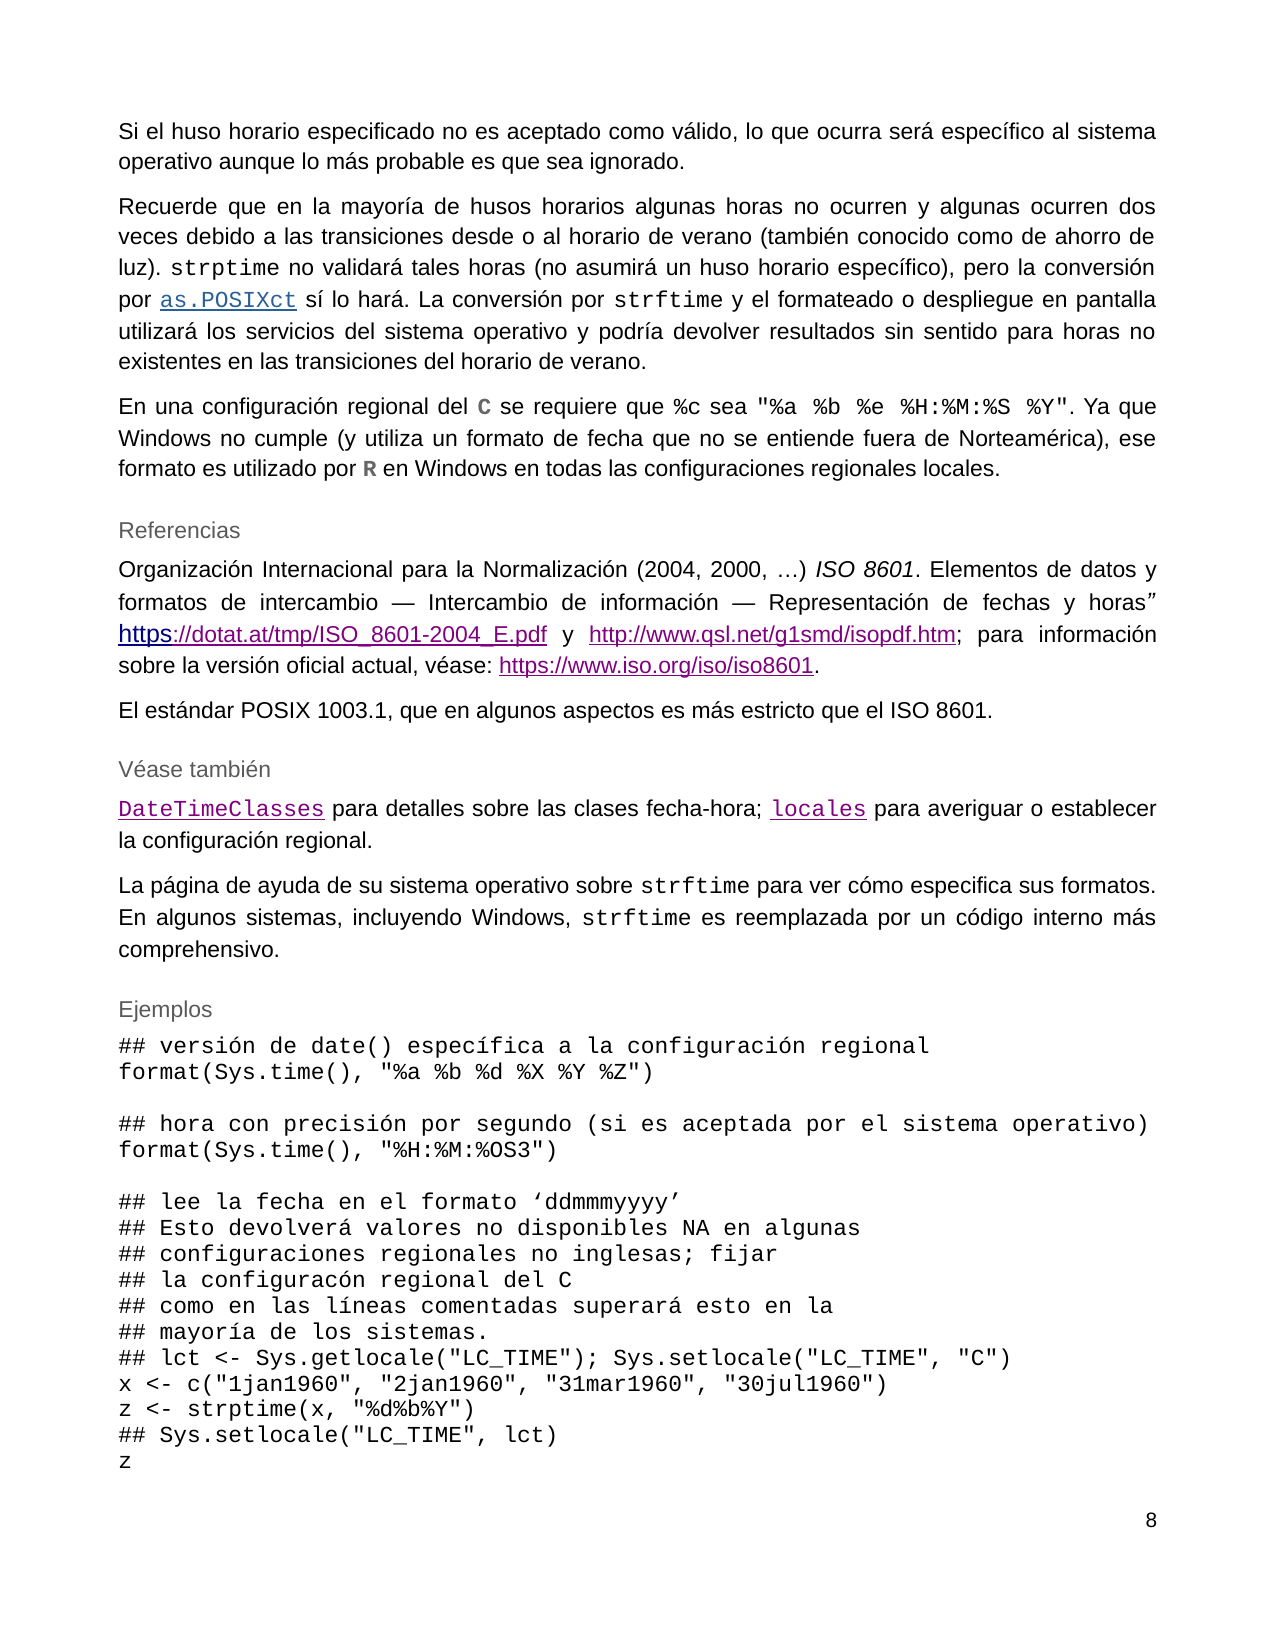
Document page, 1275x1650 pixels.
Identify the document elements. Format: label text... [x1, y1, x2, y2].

text ## lct <- Sys.getlocale("LC_TIME"); Sys.setlocale("LC_TIME", "C") [118, 1346, 1157, 1372]
text z <- strptime(x, "%d%b%Y") [118, 1398, 1157, 1424]
text ## versión de date() específica a la configuración regional [118, 1035, 1157, 1061]
text Organización Internacional para la Normalización (2004, 2000, …) ISO 8601. Elementos de datos y formatos de intercambio — Intercambio de información — Representación de fechas y horas” https://dotat.at/tmp/ISO_8601-2004_E.pdf y http://www.qsl.net/g1smd/isopdf.htm; para información sobre la versión oficial actual, véase: https://www.iso.org/iso/iso8601. [118, 556, 1157, 678]
text z [118, 1450, 1157, 1476]
subtitle Ejemplos [118, 996, 1157, 1022]
text ## como en las líneas comentadas superará esto en la [118, 1294, 1157, 1320]
text ## lee la fecha en el formato ‘ddmmmyyyy’ [118, 1190, 1157, 1216]
text En una configuración regional del C se requiere que %c sea "%a %b %e %H:%M:%S %Y". Ya que Windows no cumple (y utiliza un formato de fecha que no se entiende fuera de Norteamérica), ese formato es utilizado por R en Windows en todas las configuraciones regionales locales. [118, 393, 1157, 484]
text DateTimeClasses para detalles sobre las clases fecha-hora; locales para averiguar o establecer la configuración regional. [118, 795, 1157, 854]
text ## hora con precisión por segundo (si es aceptada por el sistema operativo) [118, 1112, 1157, 1138]
text format(Sys.time(), "%H:%M:%OS3") [118, 1138, 1157, 1164]
text Recuerde que en la mayoría de husos horarios algunas horas no ocurren y algunas ocurren dos veces debido a las transiciones desde o al horario de verano (también conocido como de ahorro de luz). strptime no validará tales horas (no asumirá un huso horario específico), pero la conversión por as.POSIXct sí lo hará. La conversión por strftime y el formateado o despliegue en pantalla utilizará los servicios del sistema operativo y podría devolver resultados sin sentido para horas no existentes en las transiciones del horario de verano. [118, 193, 1157, 374]
text La página de ayuda de su sistema operativo sobre strftime para ver cómo especifica sus formatos. En algunos sistemas, incluyendo Windows, strftime es reemplazada por un código interno más comprehensivo. [118, 872, 1157, 963]
text ## configuraciones regionales no inglesas; fijar [118, 1242, 1157, 1268]
text ## mayoría de los sistemas. [118, 1320, 1157, 1346]
subtitle Véase también [118, 756, 1157, 783]
text ## Sys.setlocale("LC_TIME", lct) [118, 1424, 1157, 1450]
text ## Esto devolverá valores no disponibles NA en algunas [118, 1216, 1157, 1242]
text Si el huso horario especificado no es aceptado como válido, lo que ocurra será específico al sistema operativo aunque lo más probable es que sea ignorado. [118, 118, 1157, 175]
subtitle Referencias [118, 517, 1157, 543]
text x <- c("1jan1960", "2jan1960", "31mar1960", "30jul1960") [118, 1372, 1157, 1398]
text El estándar POSIX 1003.1, que en algunos aspectos es más estricto que el ISO 8601. [118, 697, 1157, 723]
text format(Sys.time(), "%a %b %d %X %Y %Z") [118, 1061, 1157, 1087]
text ## la configuracón regional del C [118, 1268, 1157, 1294]
